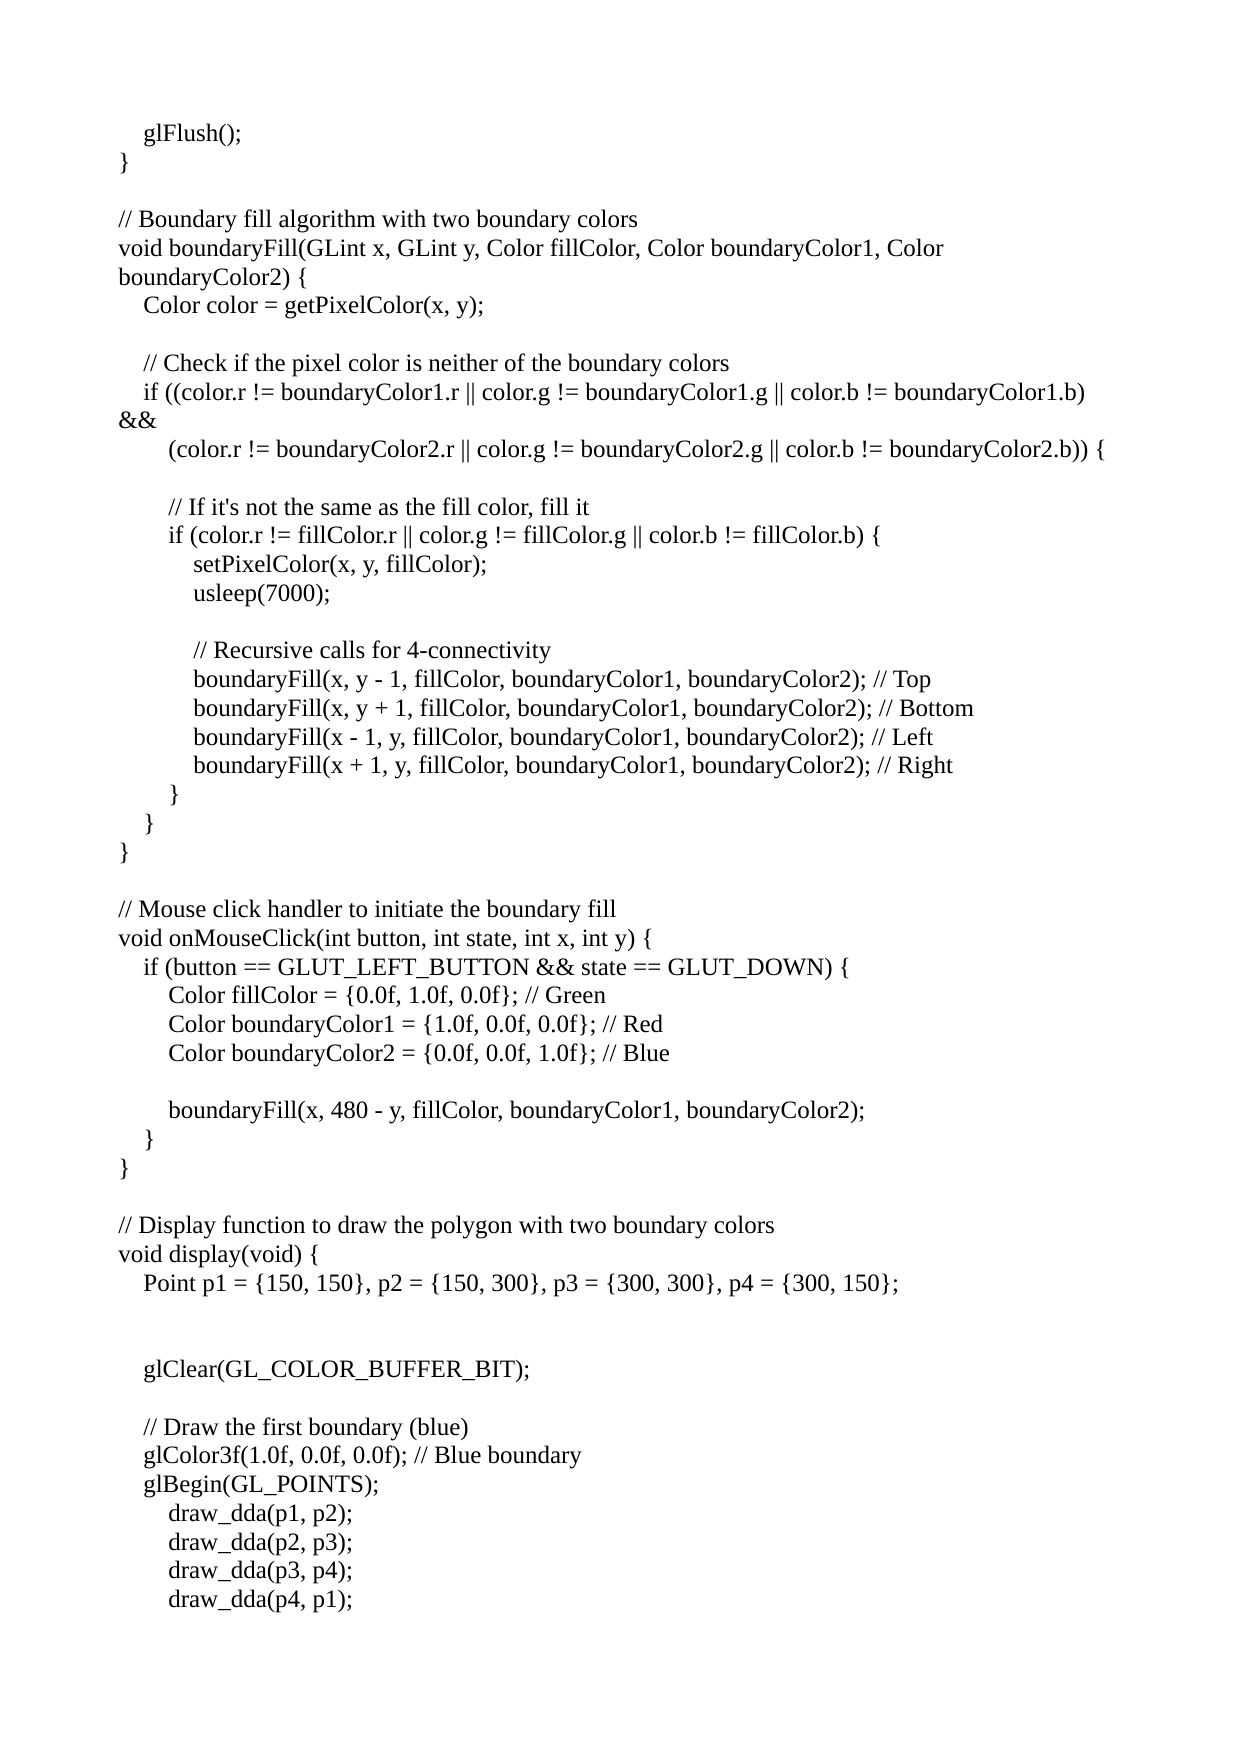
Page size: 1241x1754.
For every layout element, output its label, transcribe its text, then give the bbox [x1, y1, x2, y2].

text // If it's not the same as the fill color, fill it [118, 492, 1122, 521]
text usleep(7000); [118, 578, 1122, 607]
text } [118, 1124, 1122, 1153]
text boundaryFill(x - 1, y, fillColor, boundaryColor1, boundaryColor2); // Left [118, 722, 1122, 751]
text void onMouseClick(int button, int state, int x, int y) { [118, 923, 1122, 952]
text // Draw the first boundary (blue) [118, 1412, 1122, 1441]
text } [118, 779, 1122, 808]
text glColor3f(1.0f, 0.0f, 0.0f); // Blue boundary [118, 1441, 1122, 1469]
text // Check if the pixel color is neither of the boundary colors [118, 348, 1122, 377]
text } [118, 1153, 1122, 1182]
text // Mouse click handler to initiate the boundary fill [118, 894, 1122, 923]
text Color boundaryColor1 = {1.0f, 0.0f, 0.0f}; // Red [118, 1009, 1122, 1038]
text // Recursive calls for 4-connectivity [118, 636, 1122, 664]
text if ((color.r != boundaryColor1.r || color.g != boundaryColor1.g || color.b != boundaryColor1.b) && [118, 377, 1122, 434]
text } [118, 837, 1122, 866]
text } [118, 808, 1122, 837]
text draw_dda(p1, p2); [118, 1498, 1122, 1527]
text void boundaryFill(GLint x, GLint y, Color fillColor, Color boundaryColor1, Color boundaryColor2) { [118, 233, 1122, 291]
text boundaryFill(x, y - 1, fillColor, boundaryColor1, boundaryColor2); // Top [118, 664, 1122, 693]
text boundaryFill(x, y + 1, fillColor, boundaryColor1, boundaryColor2); // Bottom [118, 693, 1122, 722]
text glBegin(GL_POINTS); [118, 1469, 1122, 1498]
text if (color.r != fillColor.r || color.g != fillColor.g || color.b != fillColor.b) { [118, 521, 1122, 549]
text setPixelColor(x, y, fillColor); [118, 549, 1122, 578]
text glClear(GL_COLOR_BUFFER_BIT); [118, 1354, 1122, 1383]
text if (button == GLUT_LEFT_BUTTON && state == GLUT_DOWN) { [118, 952, 1122, 981]
text draw_dda(p4, p1); [118, 1584, 1122, 1613]
text void display(void) { [118, 1239, 1122, 1268]
text draw_dda(p3, p4); [118, 1556, 1122, 1584]
text // Display function to draw the polygon with two boundary colors [118, 1211, 1122, 1239]
text Color boundaryColor2 = {0.0f, 0.0f, 1.0f}; // Blue [118, 1038, 1122, 1067]
text draw_dda(p2, p3); [118, 1527, 1122, 1556]
text Color fillColor = {0.0f, 1.0f, 0.0f}; // Green [118, 981, 1122, 1009]
text Color color = getPixelColor(x, y); [118, 291, 1122, 319]
text glFlush(); [118, 118, 1122, 147]
text } [118, 147, 1122, 176]
text (color.r != boundaryColor2.r || color.g != boundaryColor2.g || color.b != boundaryColor2.b)) { [118, 434, 1122, 463]
text boundaryFill(x + 1, y, fillColor, boundaryColor1, boundaryColor2); // Right [118, 751, 1122, 779]
text boundaryFill(x, 480 - y, fillColor, boundaryColor1, boundaryColor2); [118, 1096, 1122, 1124]
text Point p1 = {150, 150}, p2 = {150, 300}, p3 = {300, 300}, p4 = {300, 150}; [118, 1268, 1122, 1297]
text // Boundary fill algorithm with two boundary colors [118, 204, 1122, 233]
